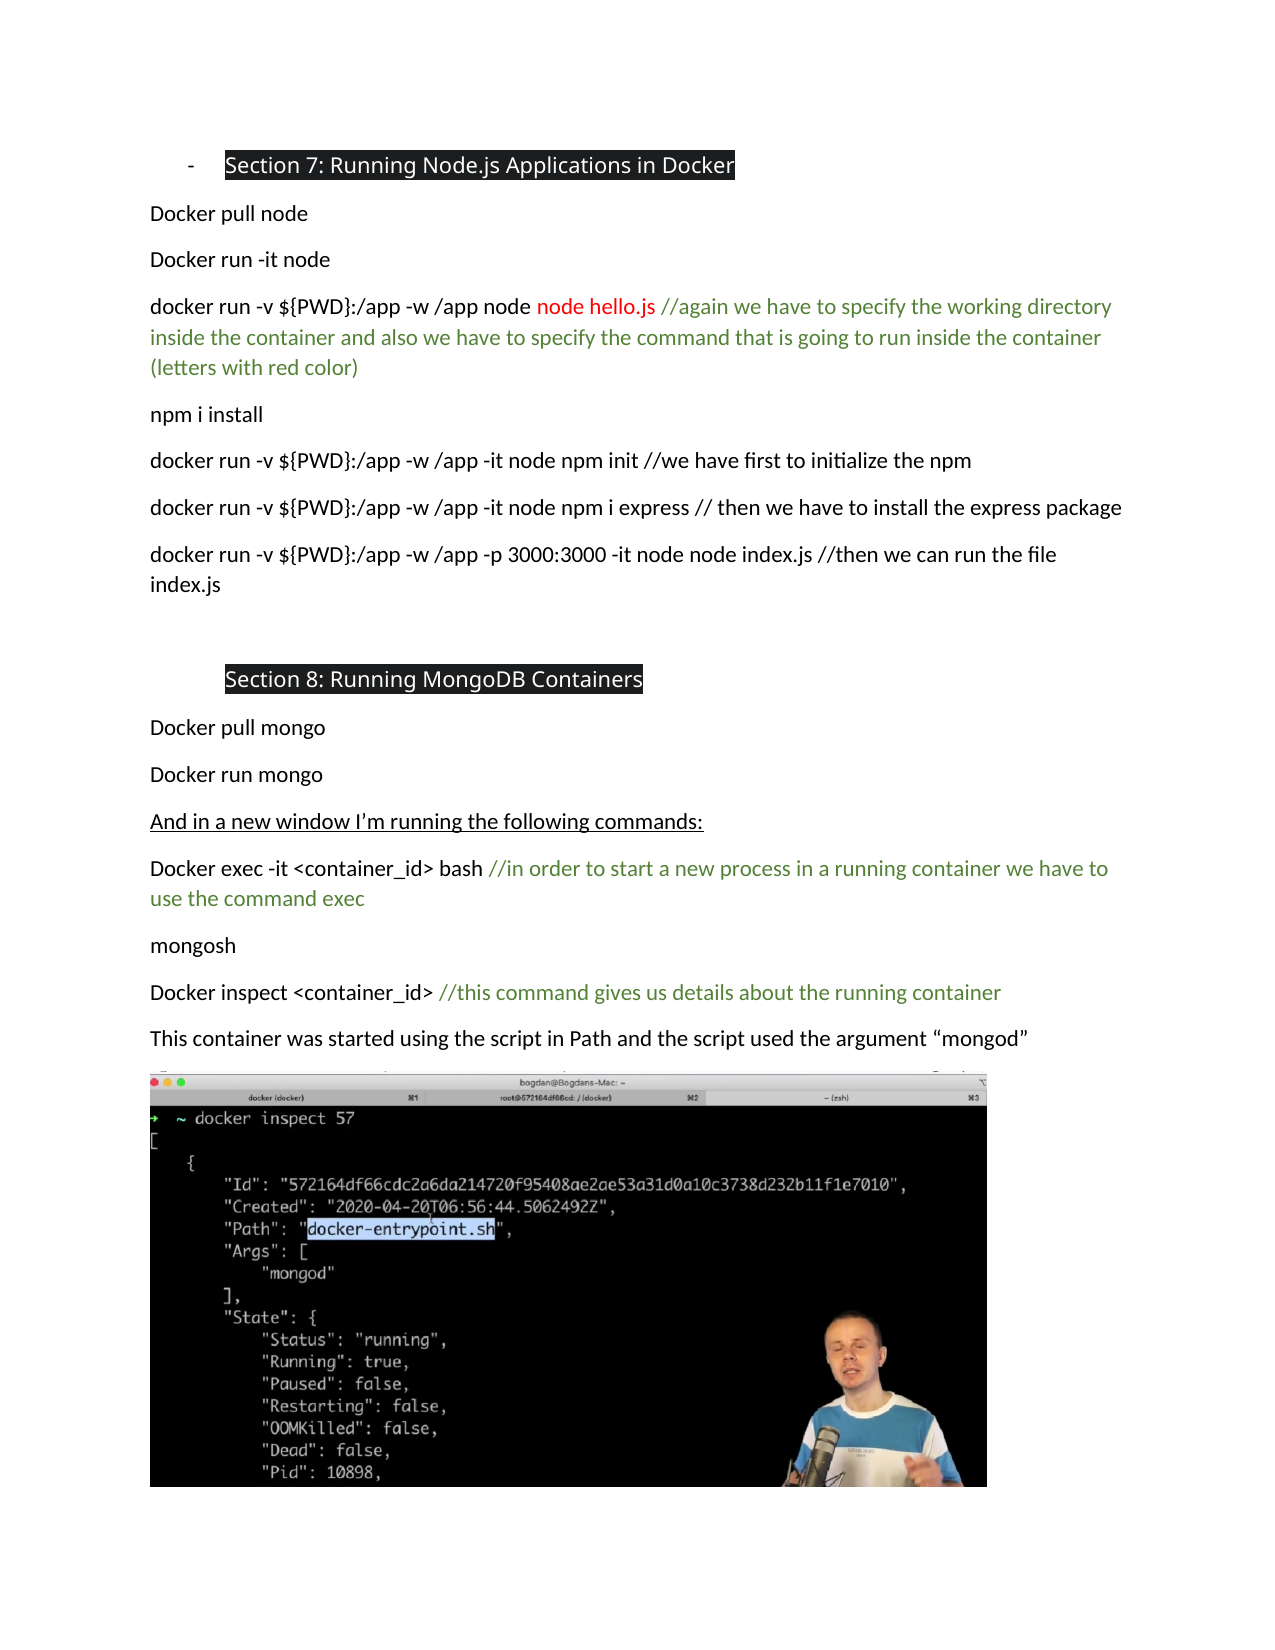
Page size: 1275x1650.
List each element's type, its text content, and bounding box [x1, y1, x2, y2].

text docker run -v ${PWD}:/app -w /app node node hello.js //again we have to specify the working directory inside the container and also we have to specify the command that is going to run inside the container (letters with red color) [150, 292, 1125, 381]
picture [150, 1071, 987, 1487]
text This container was started using the script in Path and the script used the argument “mongod” [150, 1024, 1125, 1053]
text docker run -v ${PWD}:/app -w /app -p 3000:3000 -it node node index.js //then we can run the file index.js [150, 540, 1125, 599]
list Section 7: Running Node.js Applications in Docker [187, 150, 1125, 180]
text And in a new window I’m running the following commands: [150, 807, 1125, 835]
text Docker pull mongo [150, 713, 1125, 741]
text mongosh [150, 931, 1125, 959]
text Docker pull node [150, 199, 1125, 227]
text Docker inspect <container_id> //this command gives us details about the running container [150, 978, 1125, 1006]
list Section 8: Running MongoDB Containers [187, 664, 1125, 694]
text npm i install [150, 400, 1125, 428]
text Docker run mongo [150, 760, 1125, 788]
text Docker exec -it <container_id> bash //in order to start a new process in a running container we have to use the command exec [150, 854, 1125, 912]
text docker run -v ${PWD}:/app -w /app -it node npm init //we have first to initialize the npm [150, 447, 1125, 475]
text docker run -v ${PWD}:/app -w /app -it node npm i express // then we have to install the express package [150, 493, 1125, 522]
text Docker run -it node [150, 246, 1125, 274]
